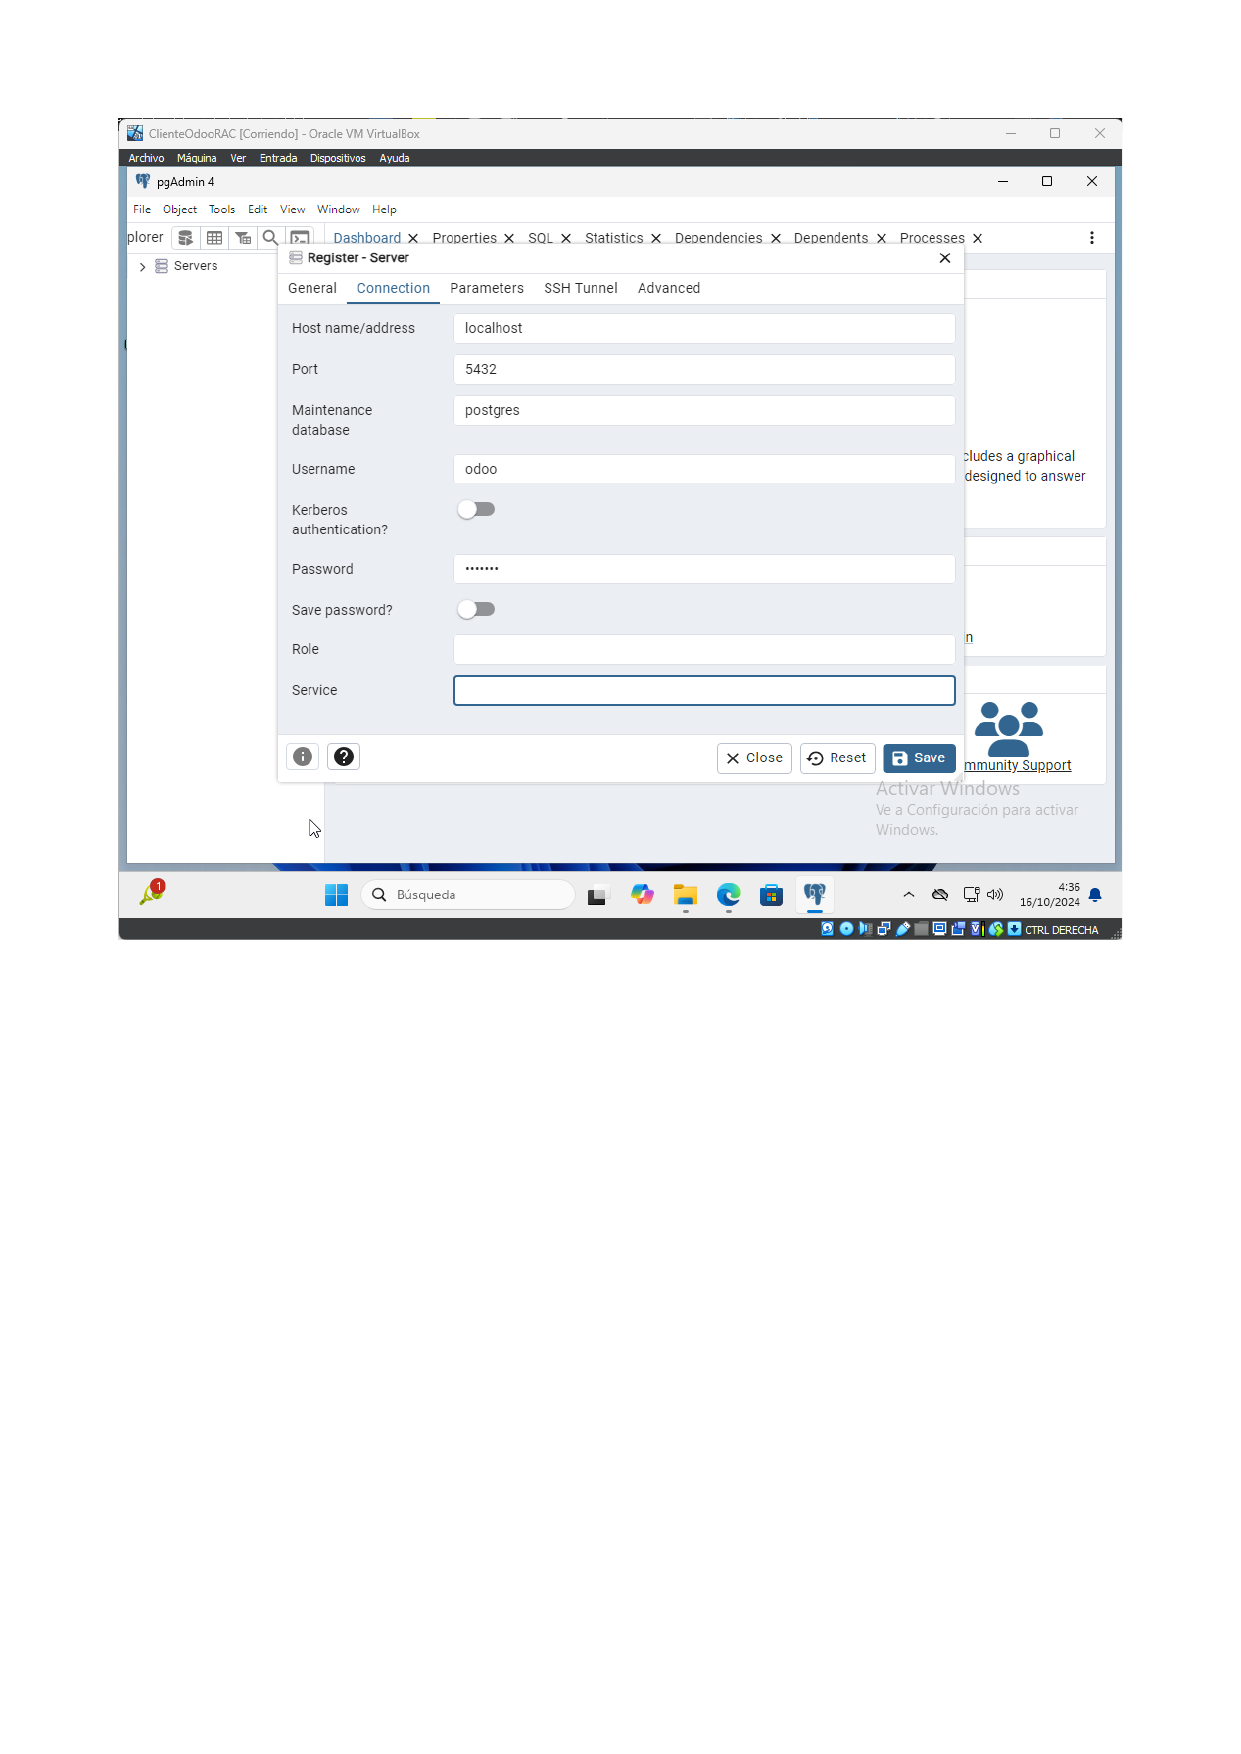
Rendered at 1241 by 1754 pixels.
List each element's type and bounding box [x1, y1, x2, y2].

picture [118, 118, 1123, 940]
